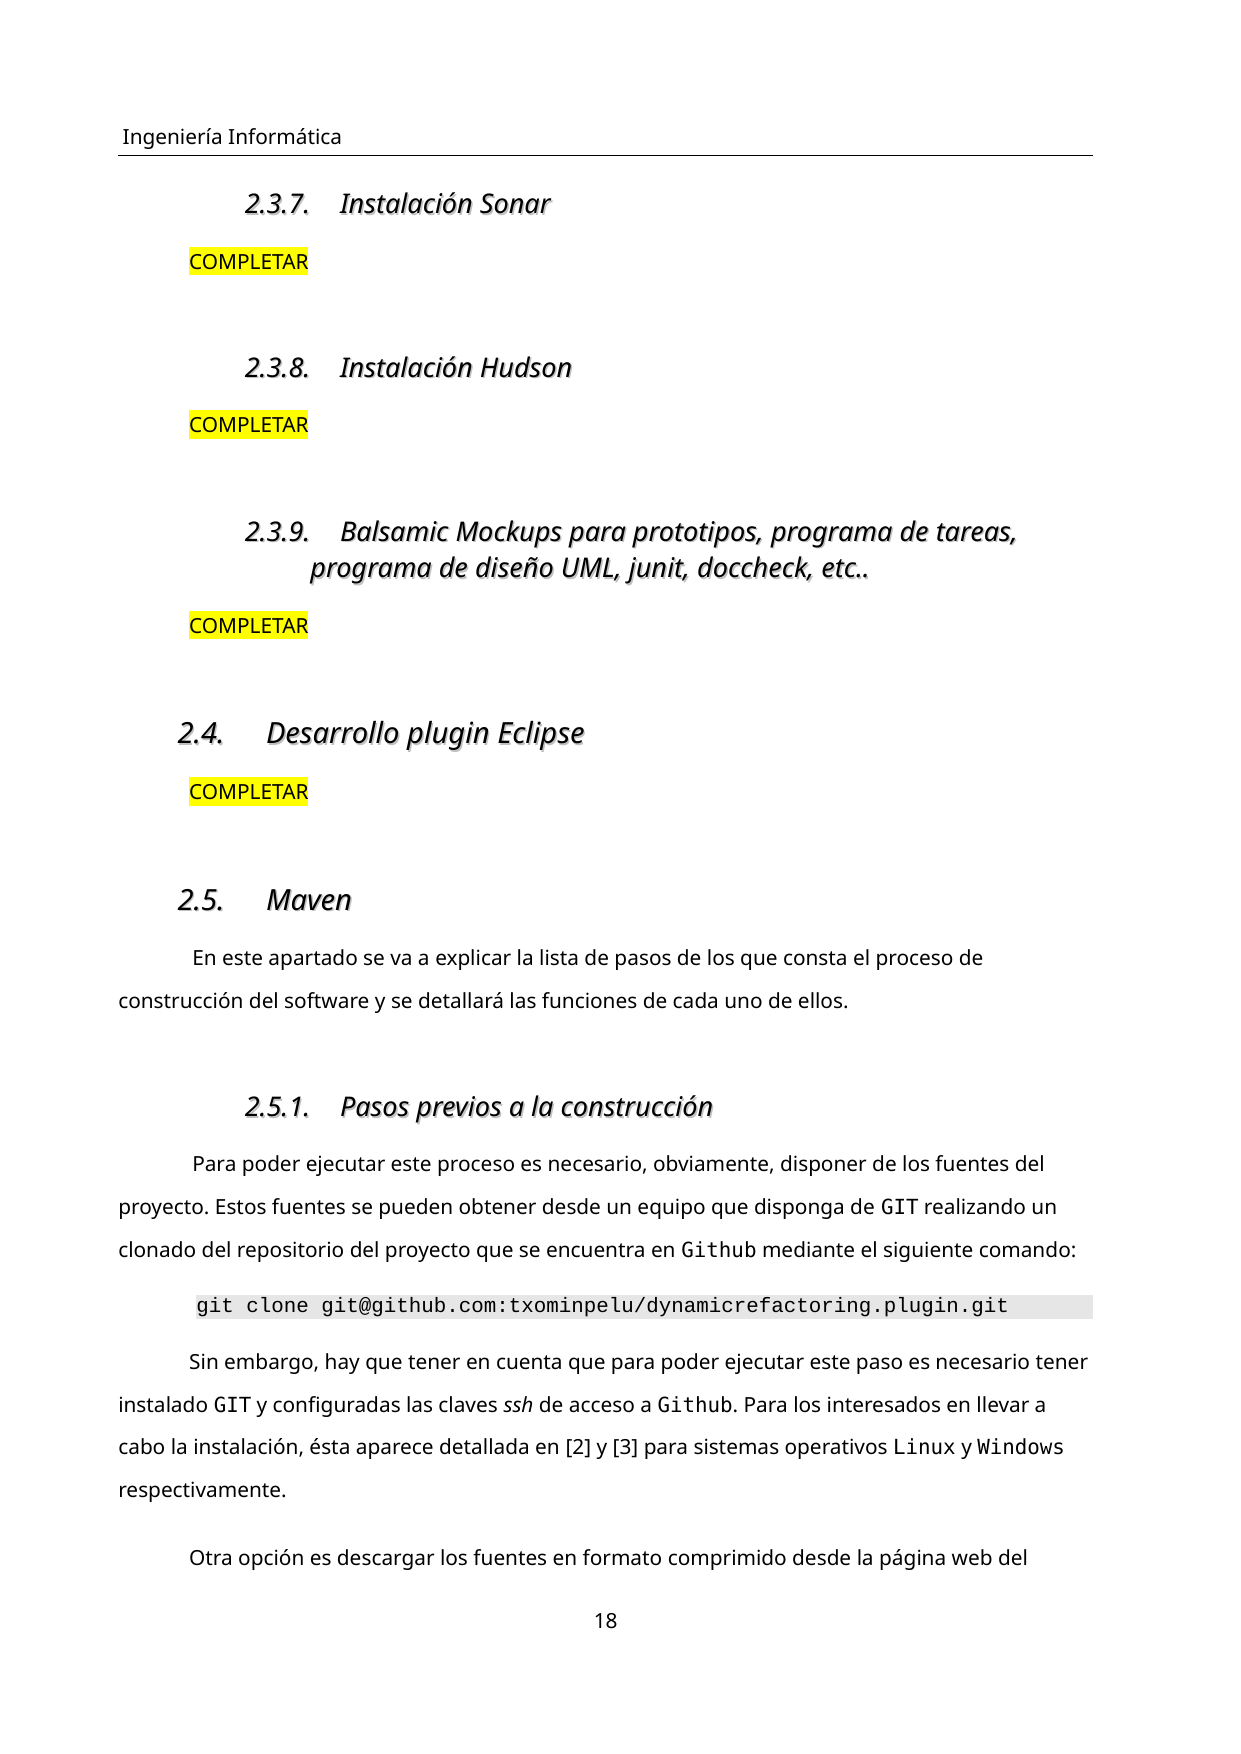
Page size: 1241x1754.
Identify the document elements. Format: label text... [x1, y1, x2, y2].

subtitle Desarrollo plugin Eclipse [177, 712, 1093, 752]
text COMPLETAR [118, 777, 1093, 806]
text COMPLETAR [118, 410, 1093, 439]
text Otra opción es descargar los fuentes en formato comprimido desde la página web del [118, 1543, 1093, 1571]
subtitle Instalación Sonar [310, 185, 1093, 222]
text Sin embargo, hay que tener en cuenta que para poder ejecutar este paso es necesario tener instalado GIT y configuradas las claves ssh de acceso a Github. Para los interesados en llevar a cabo la instalación, ésta aparece detallada en [2] y [3] para sistemas operativos Linux y Windows respectivamente. [118, 1347, 1093, 1503]
subtitle Balsamic Mockups para prototipos, programa de tareas, programa de diseño UML, junit, doccheck, etc.. [310, 512, 1093, 586]
text En este apartado se va a explicar la lista de pasos de los que consta el proceso de construcción del software y se detallará las funciones de cada uno de ellos. [118, 943, 1093, 1014]
subtitle Pasos previos a la construcción [310, 1088, 1093, 1124]
text Para poder ejecutar este proceso es necesario, obviamente, disponer de los fuentes del proyecto. Estos fuentes se pueden obtener desde un equipo que disponga de GIT realizando un clonado del repositorio del proyecto que se encuentra en Github mediante el siguiente comando: [118, 1149, 1093, 1263]
text COMPLETAR [118, 611, 1093, 639]
text git clone git@github.com:txominpelu/dynamicrefactoring.plugin.git [196, 1295, 1093, 1319]
subtitle Instalación Hudson [310, 348, 1093, 385]
text COMPLETAR [118, 247, 1093, 275]
subtitle Maven [177, 879, 1093, 918]
